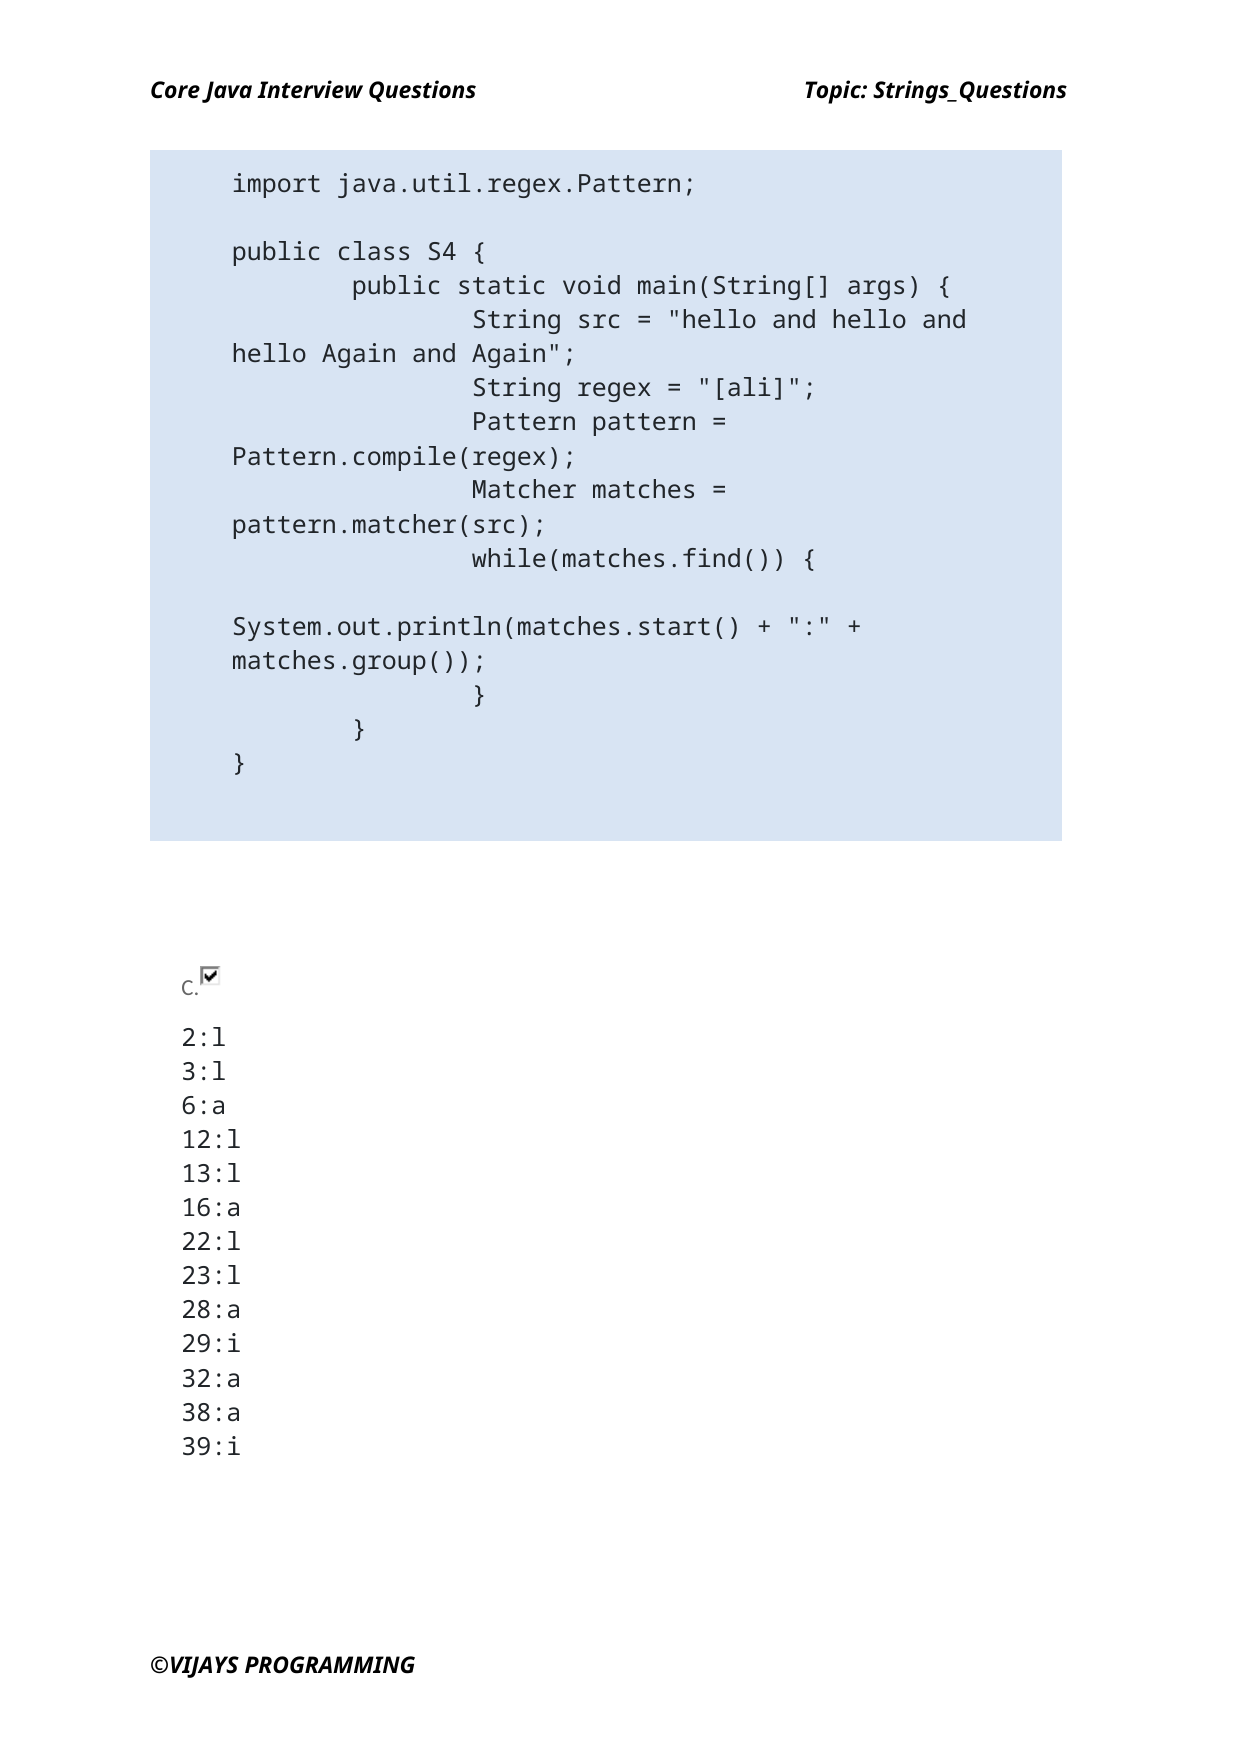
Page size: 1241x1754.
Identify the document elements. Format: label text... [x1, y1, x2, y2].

table_header C. 2:l 3:l 6:a 12:l 13:l 16:a 22:l 23:l 28:a 29:i 32:a 38:a 39:i [181, 959, 250, 1564]
table_cell import java.util.regex.Pattern; public class S4 { public static void main(String[] args) { String src = "hello and hello and hello Again and Again"; String regex = "[ali]"; Pattern pattern = Pattern.compile(regex); Matcher matches = pattern.matcher(src); while(matches.find()) { System.out.println(matches.start() + ":" + matches.group()); } } } [216, 150, 1062, 841]
table_cell [150, 841, 1090, 1580]
table_header [181, 891, 319, 959]
table_cell [1062, 150, 1090, 841]
table_header [181, 857, 429, 891]
table_cell [150, 150, 216, 841]
